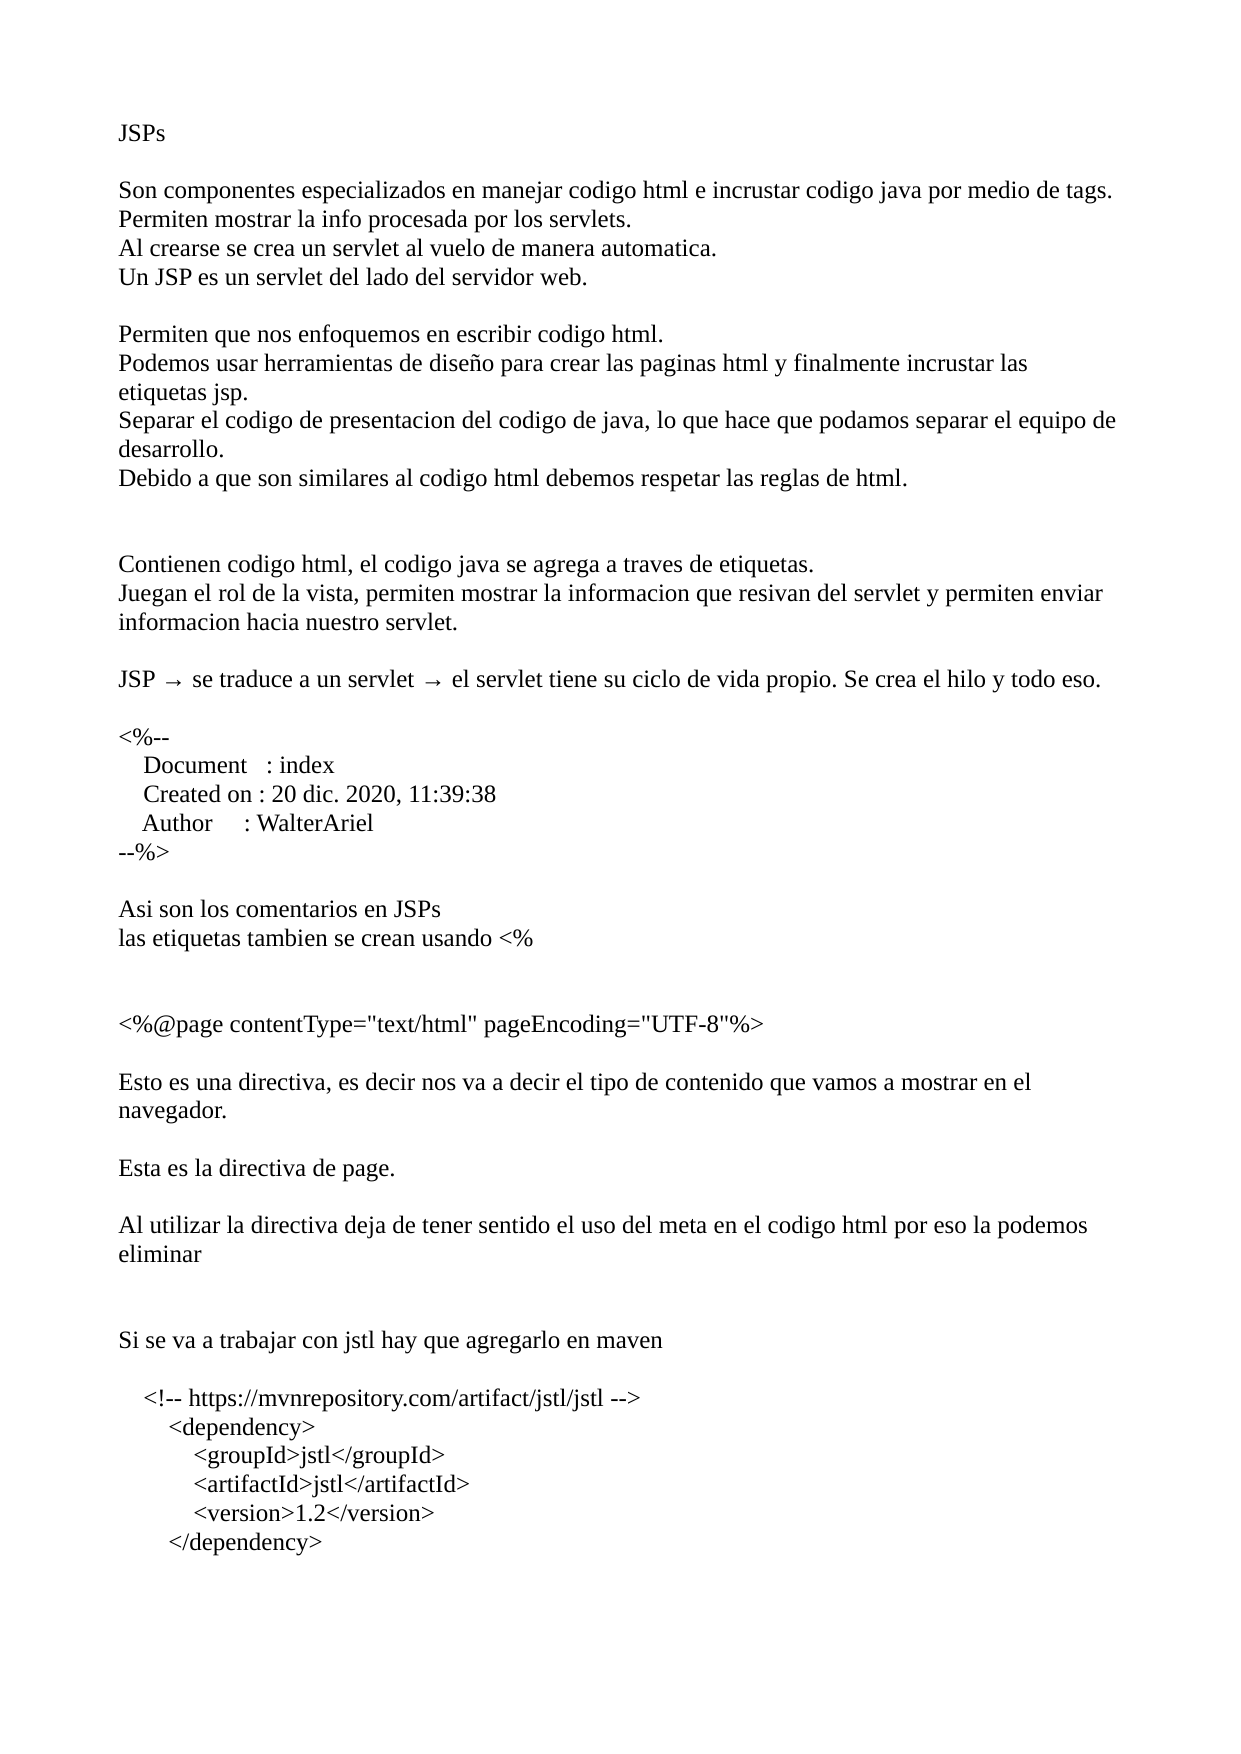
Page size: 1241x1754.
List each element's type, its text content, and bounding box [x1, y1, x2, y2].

text Permiten que nos enfoquemos en escribir codigo html. [118, 319, 1122, 348]
text Author : WalterAriel [118, 808, 1122, 837]
text </dependency> [118, 1527, 1122, 1556]
text <%@page contentType="text/html" pageEncoding="UTF-8"%> [118, 1009, 1122, 1038]
text Debido a que son similares al codigo html debemos respetar las reglas de html. [118, 463, 1122, 492]
text <dependency> [118, 1412, 1122, 1441]
text JSP → se traduce a un servlet → el servlet tiene su ciclo de vida propio. Se crea el hilo y todo eso. [118, 664, 1122, 693]
text Esto es una directiva, es decir nos va a decir el tipo de contenido que vamos a mostrar en el navegador. [118, 1067, 1122, 1124]
text Asi son los comentarios en JSPs [118, 894, 1122, 923]
text <groupId>jstl</groupId> [118, 1441, 1122, 1469]
text Al utilizar la directiva deja de tener sentido el uso del meta en el codigo html por eso la podemos eliminar [118, 1211, 1122, 1268]
text Permiten mostrar la info procesada por los servlets. [118, 204, 1122, 233]
text Juegan el rol de la vista, permiten mostrar la informacion que resivan del servlet y permiten enviar informacion hacia nuestro servlet. [118, 578, 1122, 636]
text las etiquetas tambien se crean usando <% [118, 923, 1122, 952]
text Document : index [118, 751, 1122, 779]
text Al crearse se crea un servlet al vuelo de manera automatica. [118, 233, 1122, 262]
text <!-- https://mvnrepository.com/artifact/jstl/jstl --> [118, 1383, 1122, 1412]
text Created on : 20 dic. 2020, 11:39:38 [118, 779, 1122, 808]
text Podemos usar herramientas de diseño para crear las paginas html y finalmente incrustar las etiquetas jsp. [118, 348, 1122, 406]
text Un JSP es un servlet del lado del servidor web. [118, 262, 1122, 291]
text <%-- [118, 722, 1122, 751]
text JSPs [118, 118, 1122, 147]
text Si se va a trabajar con jstl hay que agregarlo en maven [118, 1326, 1122, 1354]
text --%> [118, 837, 1122, 866]
text <version>1.2</version> [118, 1498, 1122, 1527]
text Son componentes especializados en manejar codigo html e incrustar codigo java por medio de tags. [118, 176, 1122, 204]
text Separar el codigo de presentacion del codigo de java, lo que hace que podamos separar el equipo de desarrollo. [118, 406, 1122, 463]
text Contienen codigo html, el codigo java se agrega a traves de etiquetas. [118, 549, 1122, 578]
text <artifactId>jstl</artifactId> [118, 1469, 1122, 1498]
text Esta es la directiva de page. [118, 1153, 1122, 1182]
